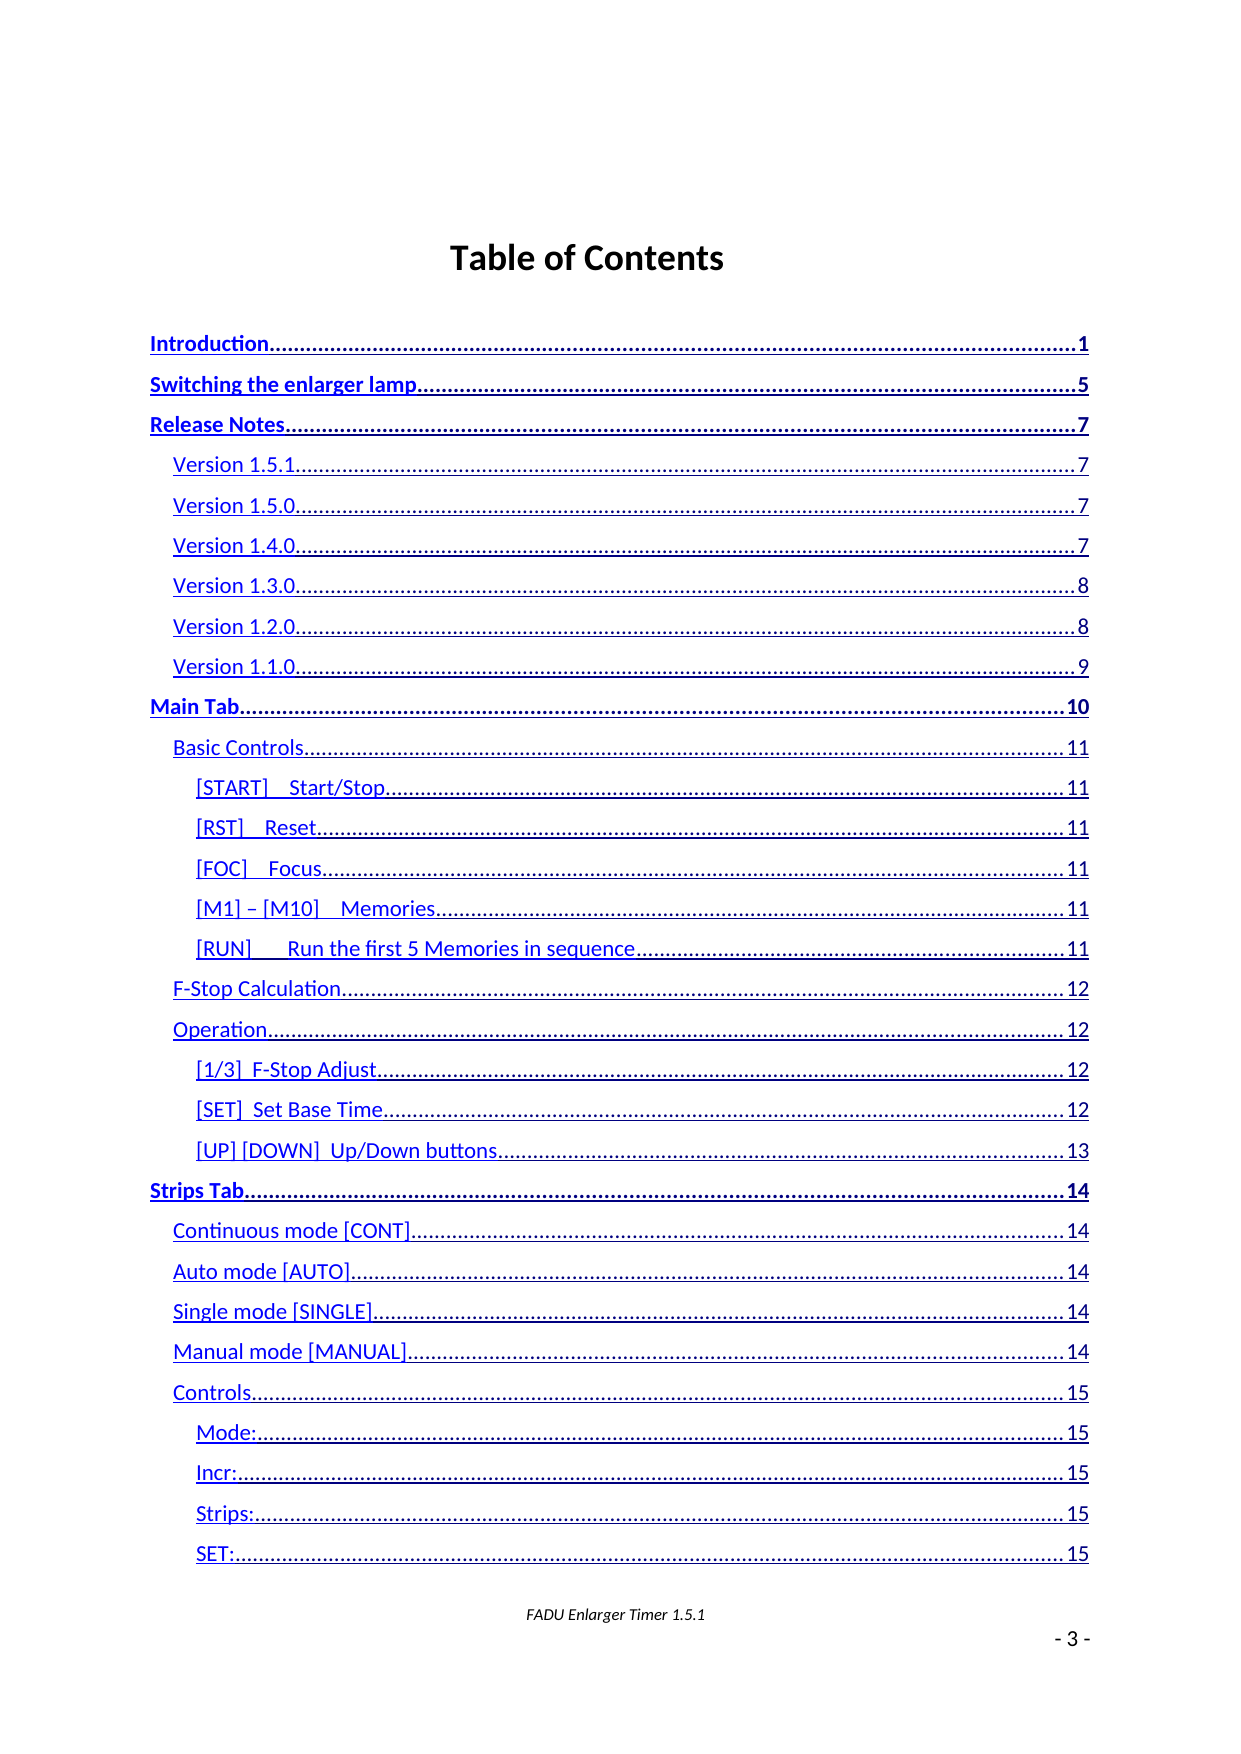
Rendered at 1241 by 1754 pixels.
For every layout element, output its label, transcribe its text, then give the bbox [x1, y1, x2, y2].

text [UP] [DOWN] Up/Down buttons 13 [196, 1136, 1090, 1164]
text [FOC] Focus 11 [196, 854, 1090, 882]
text Switching the enlarger lamp 5 [150, 370, 1090, 398]
text [RUN] Run the first 5 Memories in sequence 11 [196, 934, 1090, 962]
text Continuous mode [CONT] 14 [173, 1216, 1090, 1244]
text Version 1.2.0 8 [173, 612, 1090, 640]
text [RST] Reset 11 [196, 813, 1090, 841]
text Introduction 1 [150, 329, 1090, 358]
text Version 1.1.0 9 [173, 652, 1090, 680]
text F-Stop Calculation 12 [173, 974, 1090, 1003]
text Main Tab 10 [150, 692, 1090, 720]
text Strips: 15 [196, 1499, 1090, 1527]
subtitle Table of Contents [150, 234, 1090, 280]
text Version 1.4.0 7 [173, 531, 1090, 559]
text [1/3] F-Stop Adjust 12 [196, 1055, 1090, 1083]
text Operation 12 [173, 1015, 1090, 1043]
text [START] Start/Stop 11 [196, 773, 1090, 801]
text SET: 15 [196, 1539, 1090, 1567]
text Manual mode [MANUAL] 14 [173, 1337, 1090, 1365]
text Single mode [SINGLE] 14 [173, 1297, 1090, 1325]
text [SET] Set Base Time 12 [196, 1096, 1090, 1123]
text Version 1.3.0 8 [173, 571, 1090, 599]
text Mode: 15 [196, 1418, 1090, 1446]
text Controls 15 [173, 1378, 1090, 1406]
text Release Notes 7 [150, 410, 1090, 438]
text [M1] – [M10] Memories 11 [196, 894, 1090, 922]
text Incr: 15 [196, 1458, 1090, 1486]
text Strips Tab 14 [150, 1176, 1090, 1204]
text Version 1.5.0 7 [173, 491, 1090, 519]
text Auto mode [AUTO] 14 [173, 1257, 1090, 1285]
text Basic Controls 11 [173, 733, 1090, 761]
text Version 1.5.1 7 [173, 451, 1090, 478]
